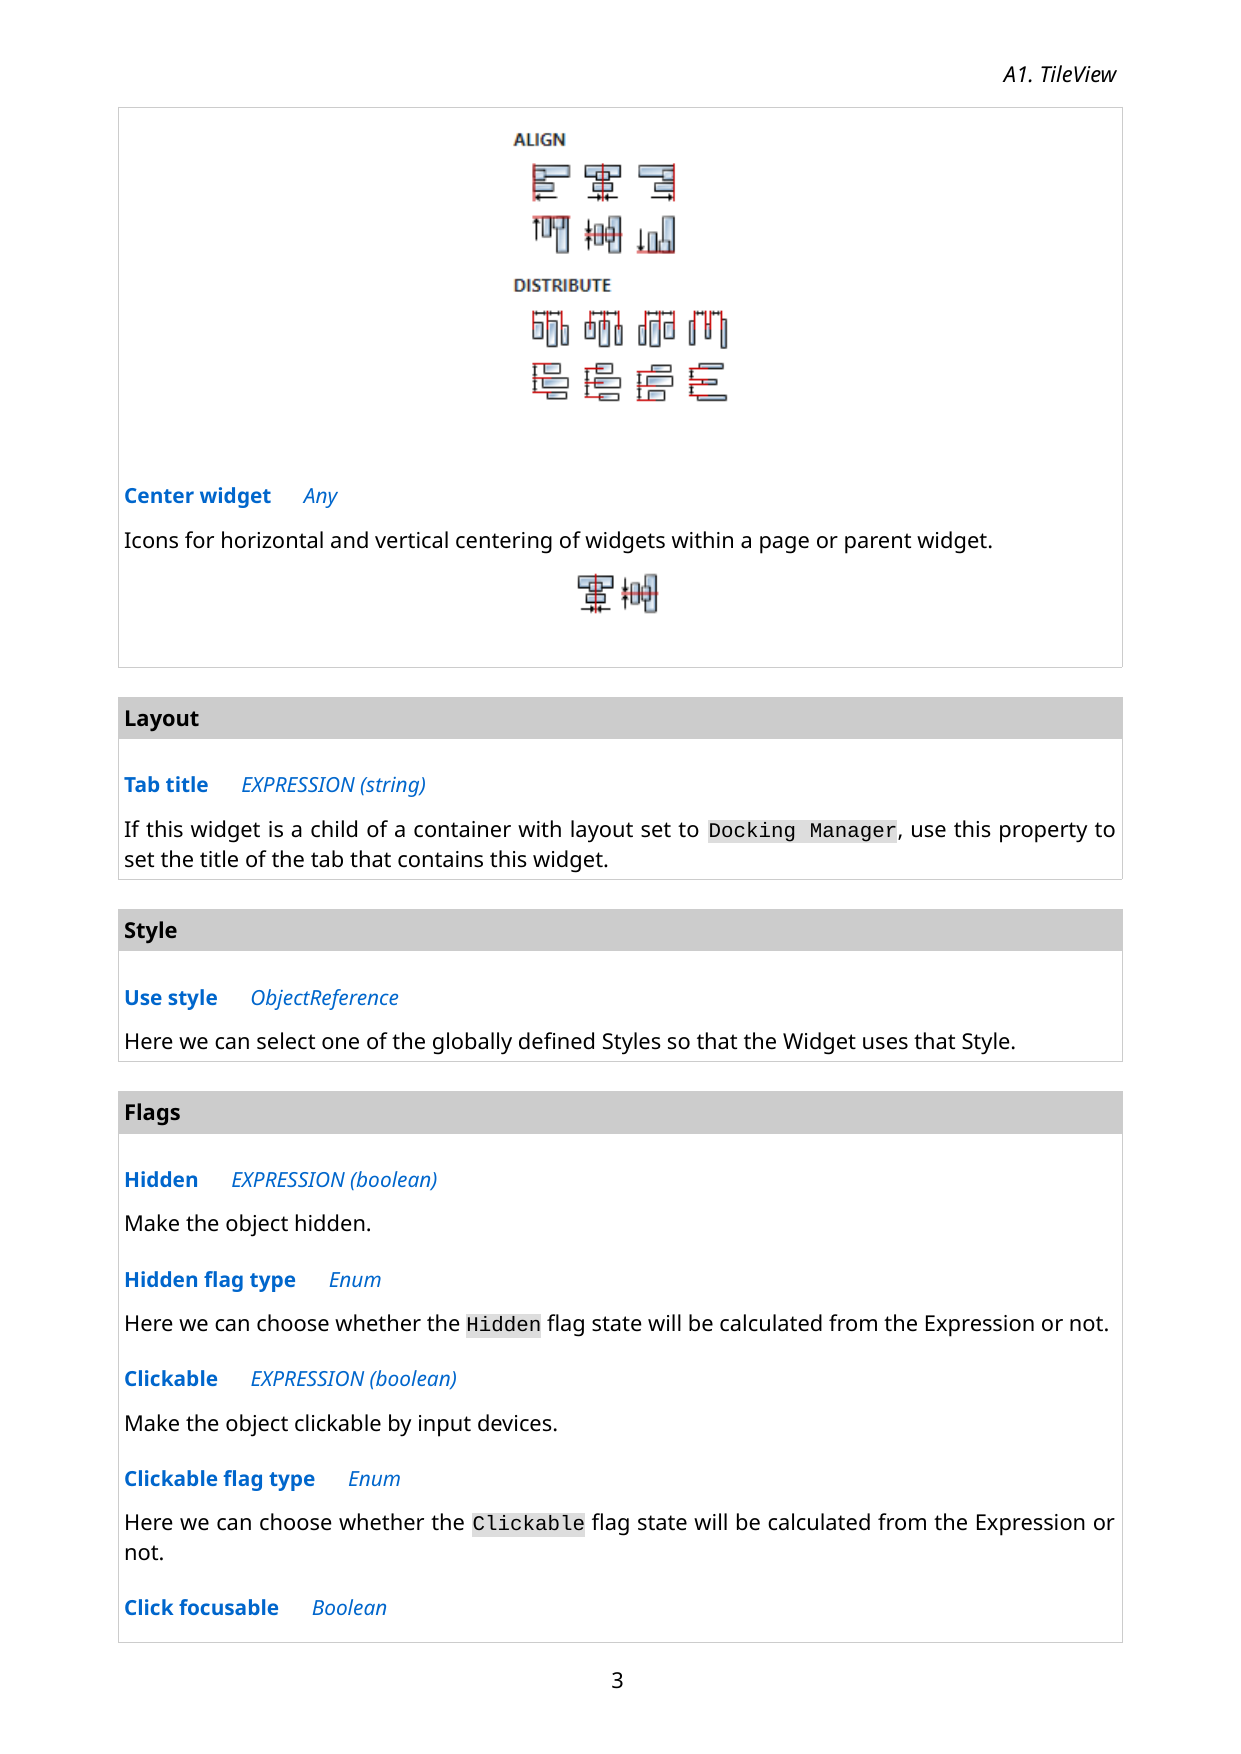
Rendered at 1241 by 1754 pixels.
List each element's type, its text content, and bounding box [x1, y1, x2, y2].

table_header Flags [119, 1092, 1122, 1133]
picture [572, 566, 668, 620]
table_cell Hidden EXPRESSION (boolean) Make the object hidden. Hidden flag type Enum Here we can choose whether the Hidden flag state will be calculated from the Expression or not. Clickable EXPRESSION (boolean) Make the object clickable by input devices. Clickable flag type Enum Here we can choose whether the Clickable flag state will be calculated from the Expression or not. Click focusable Boolean [119, 1134, 1122, 1642]
table_header Layout [119, 698, 1122, 738]
table_cell Tab title EXPRESSION (string) If this widget is a child of a container with layout set to Docking Manager, use this property to set the title of the tab that contains this widget. [119, 739, 1122, 879]
table_cell Use style ObjectReference Here we can select one of the globally defined Styles so that the Widget uses that Style. [119, 951, 1122, 1061]
picture [490, 124, 750, 414]
table_cell [119, 108, 1122, 413]
table_header Style [119, 910, 1122, 950]
table_cell Center widget Any Icons for horizontal and vertical centering of widgets within a page or parent widget. [119, 414, 1122, 619]
table_cell [119, 620, 1122, 667]
